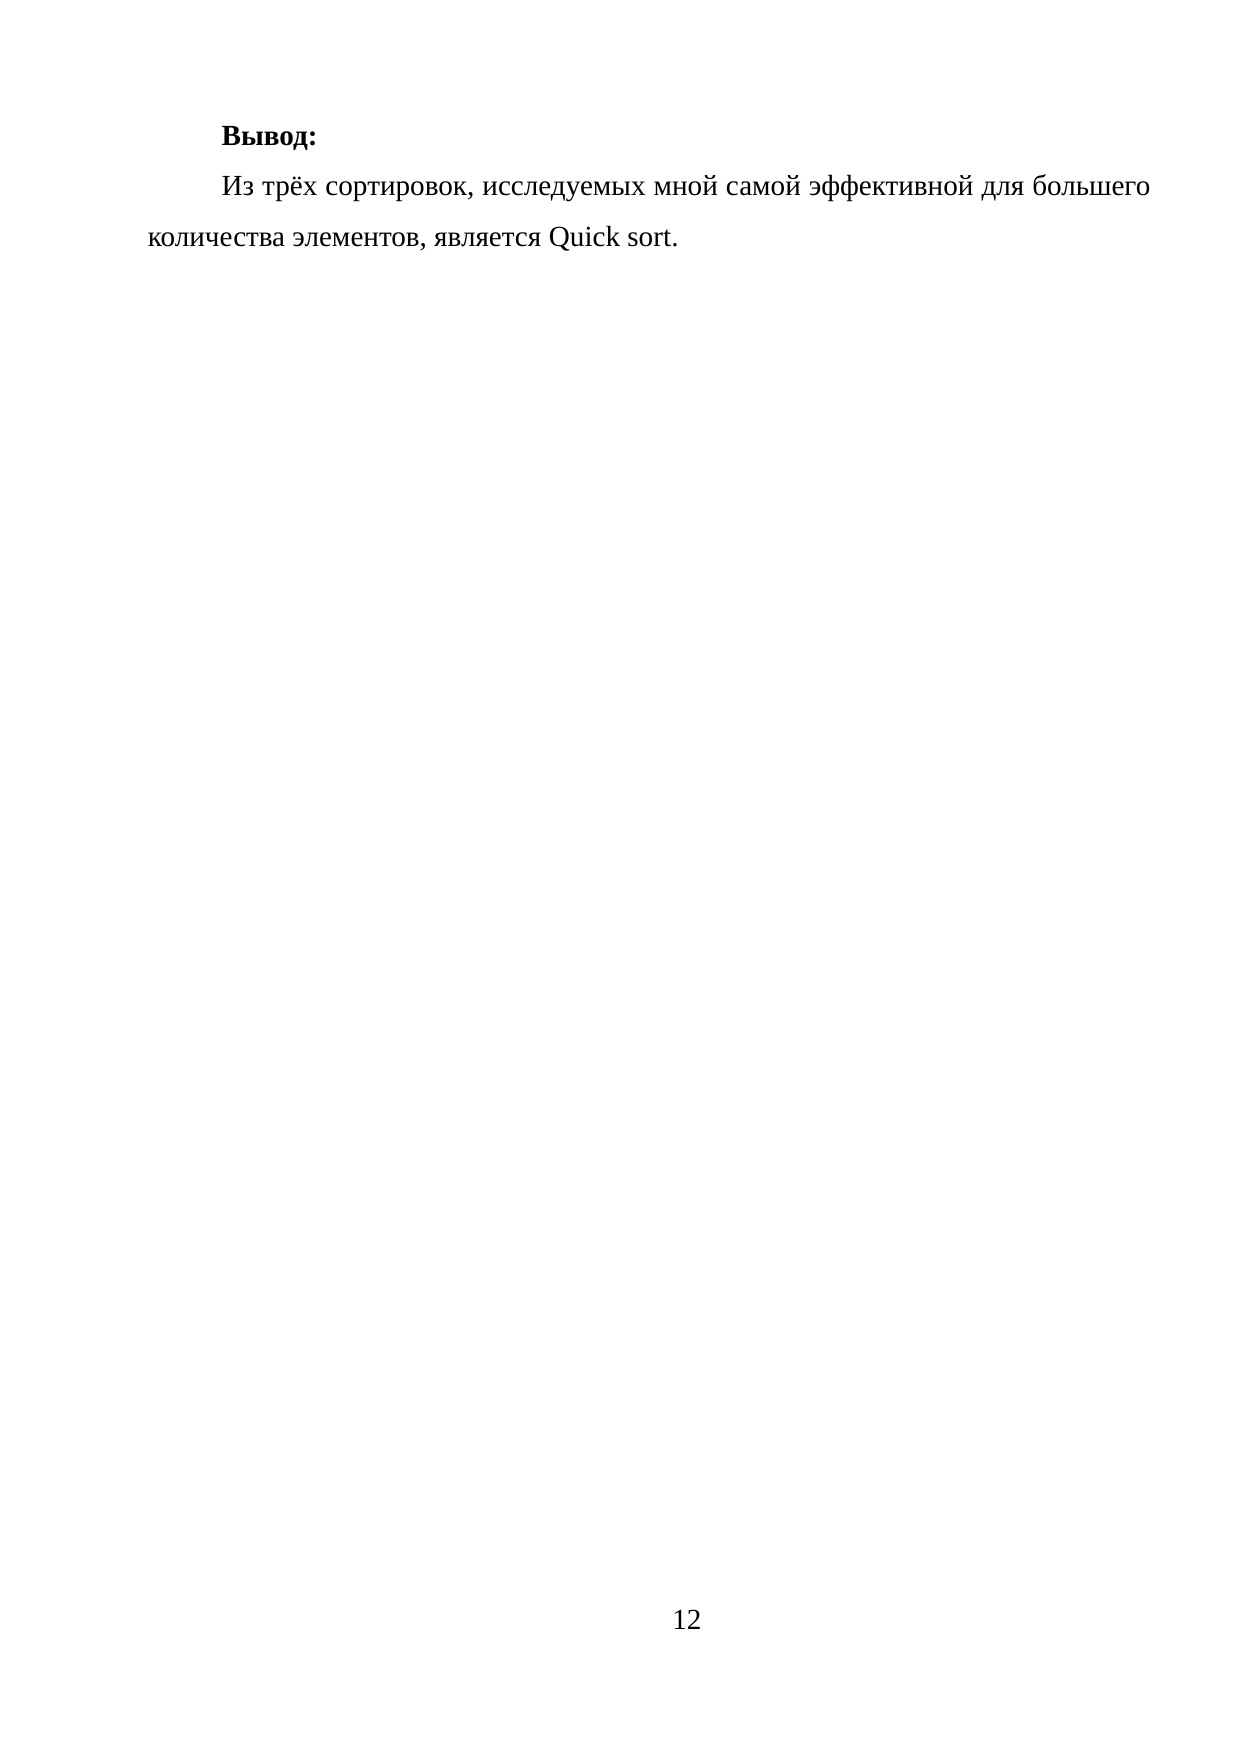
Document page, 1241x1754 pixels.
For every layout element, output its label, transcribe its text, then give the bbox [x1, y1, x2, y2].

text Из трёх сортировок, исследуемых мной самой эффективной для большего количества элементов, является Quick sort. [148, 168, 1152, 252]
subtitle Вывод: [148, 118, 1152, 152]
